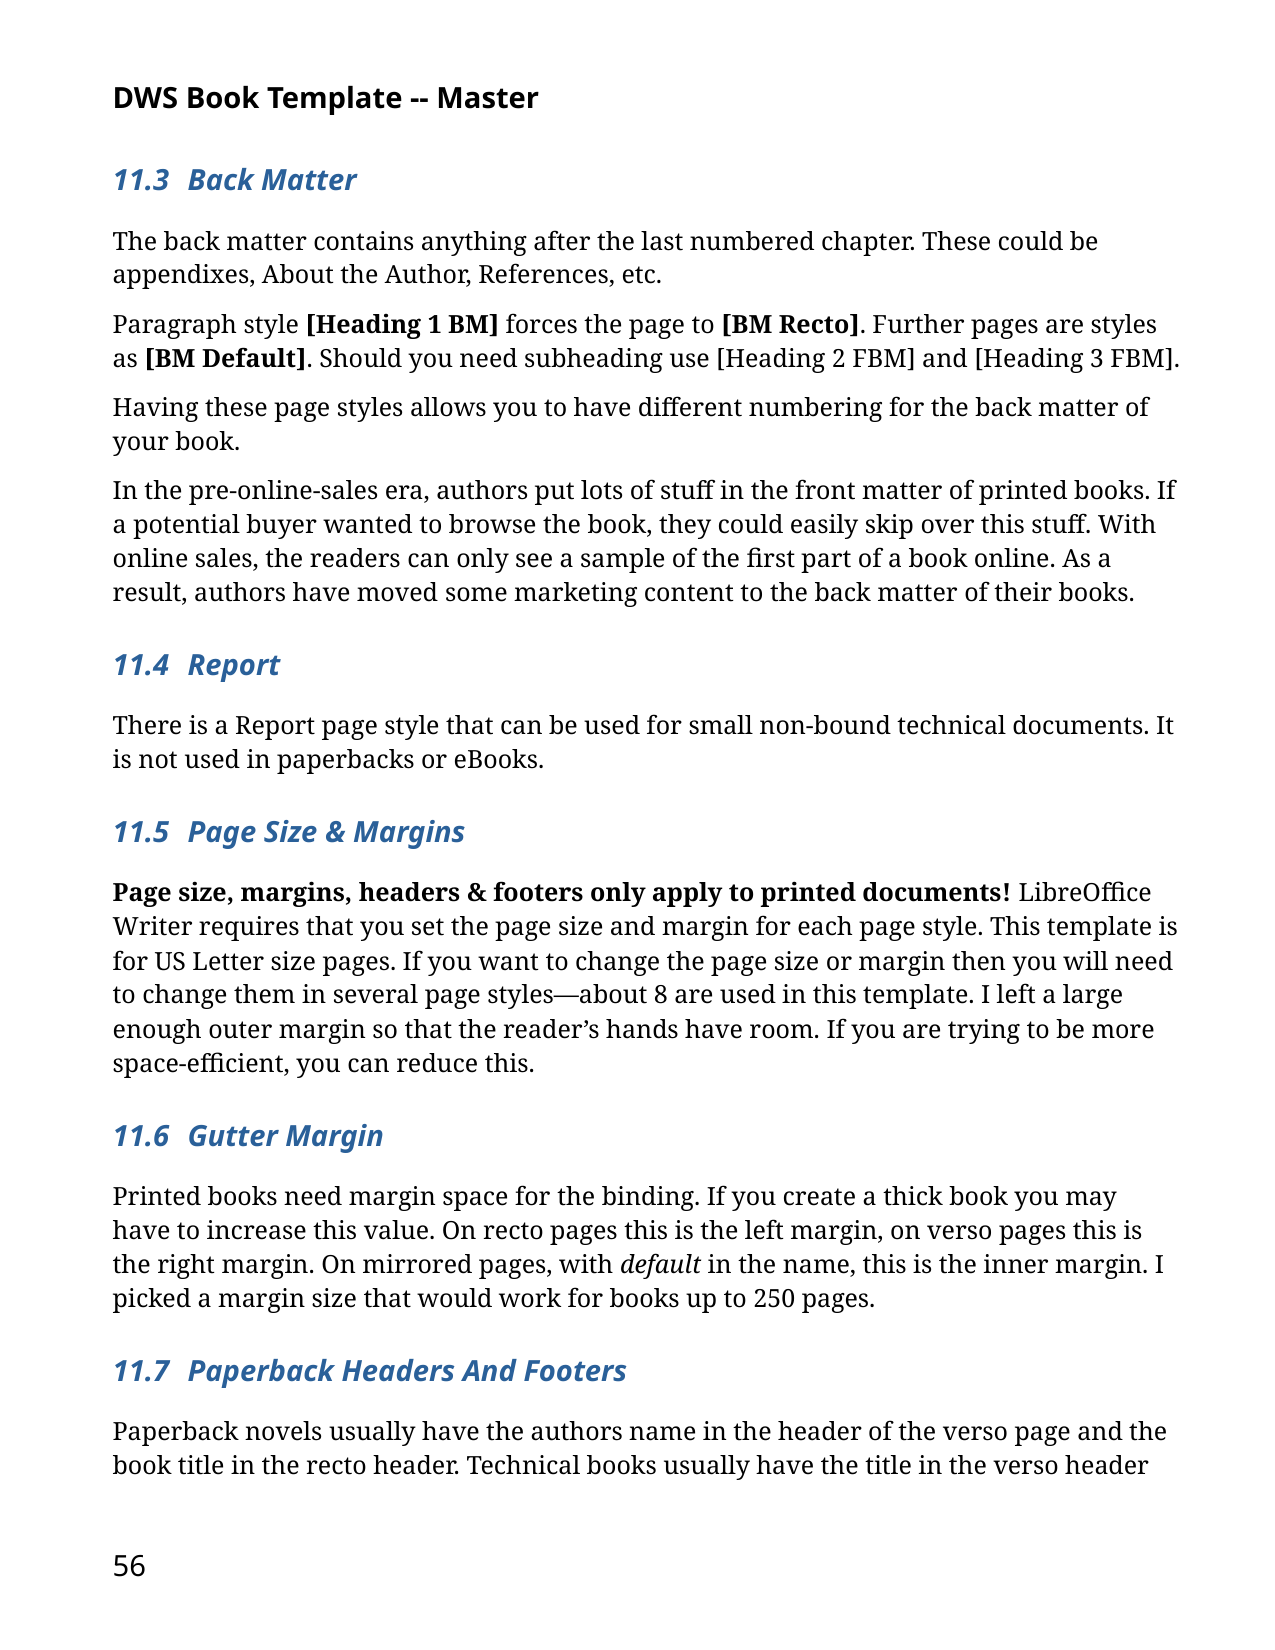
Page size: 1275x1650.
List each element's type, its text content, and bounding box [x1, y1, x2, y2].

subtitle Page Size & Margins [112, 812, 1181, 851]
text In the pre-online-sales era, authors put lots of stuff in the front matter of printed books. If a potential buyer wanted to browse the book, they could easily skip over this stuff. With online sales, the readers can only see a sample of the first part of a book online. As a result, authors have moved some marketing content to the back matter of their books. [112, 472, 1181, 609]
subtitle Back Matter [112, 160, 1181, 199]
text Printed books need margin space for the binding. If you create a thick book you may have to increase this value. On recto pages this is the left margin, on verso pages this is the right margin. On mirrored pages, with default in the name, this is the inner margin. I picked a margin size that would work for books up to 250 pages. [112, 1178, 1181, 1315]
text Paragraph style [Heading 1 BM] forces the page to [BM Recto]. Further pages are styles as [BM Default]. Should you need subheading use [Heading 2 FBM] and [Heading 3 FBM]. [112, 306, 1181, 374]
text The back matter contains anything after the last numbered chapter. These could be appendixes, About the Author, References, etc. [112, 223, 1181, 291]
text Page size, margins, headers & footers only apply to printed documents! LibreOffice Writer requires that you set the page size and margin for each page style. This template is for US Letter size pages. If you want to change the page size or margin then you will need to change them in several page styles—about 8 are used in this template. I left a large enough outer margin so that the reader’s hands have room. If you are trying to be more space-efficient, you can reduce this. [112, 875, 1181, 1079]
subtitle Paperback Headers and Footers [112, 1350, 1181, 1390]
text Paperback novels usually have the authors name in the header of the verso page and the book title in the recto header. Technical books usually have the title in the verso header [112, 1414, 1181, 1482]
text Having these page styles allows you to have different numbering for the back matter of your book. [112, 389, 1181, 457]
text There is a Report page style that can be used for small non-bound technical documents. It is not used in paperbacks or eBooks. [112, 708, 1181, 776]
subtitle Gutter Margin [112, 1115, 1181, 1155]
subtitle Report [112, 644, 1181, 684]
